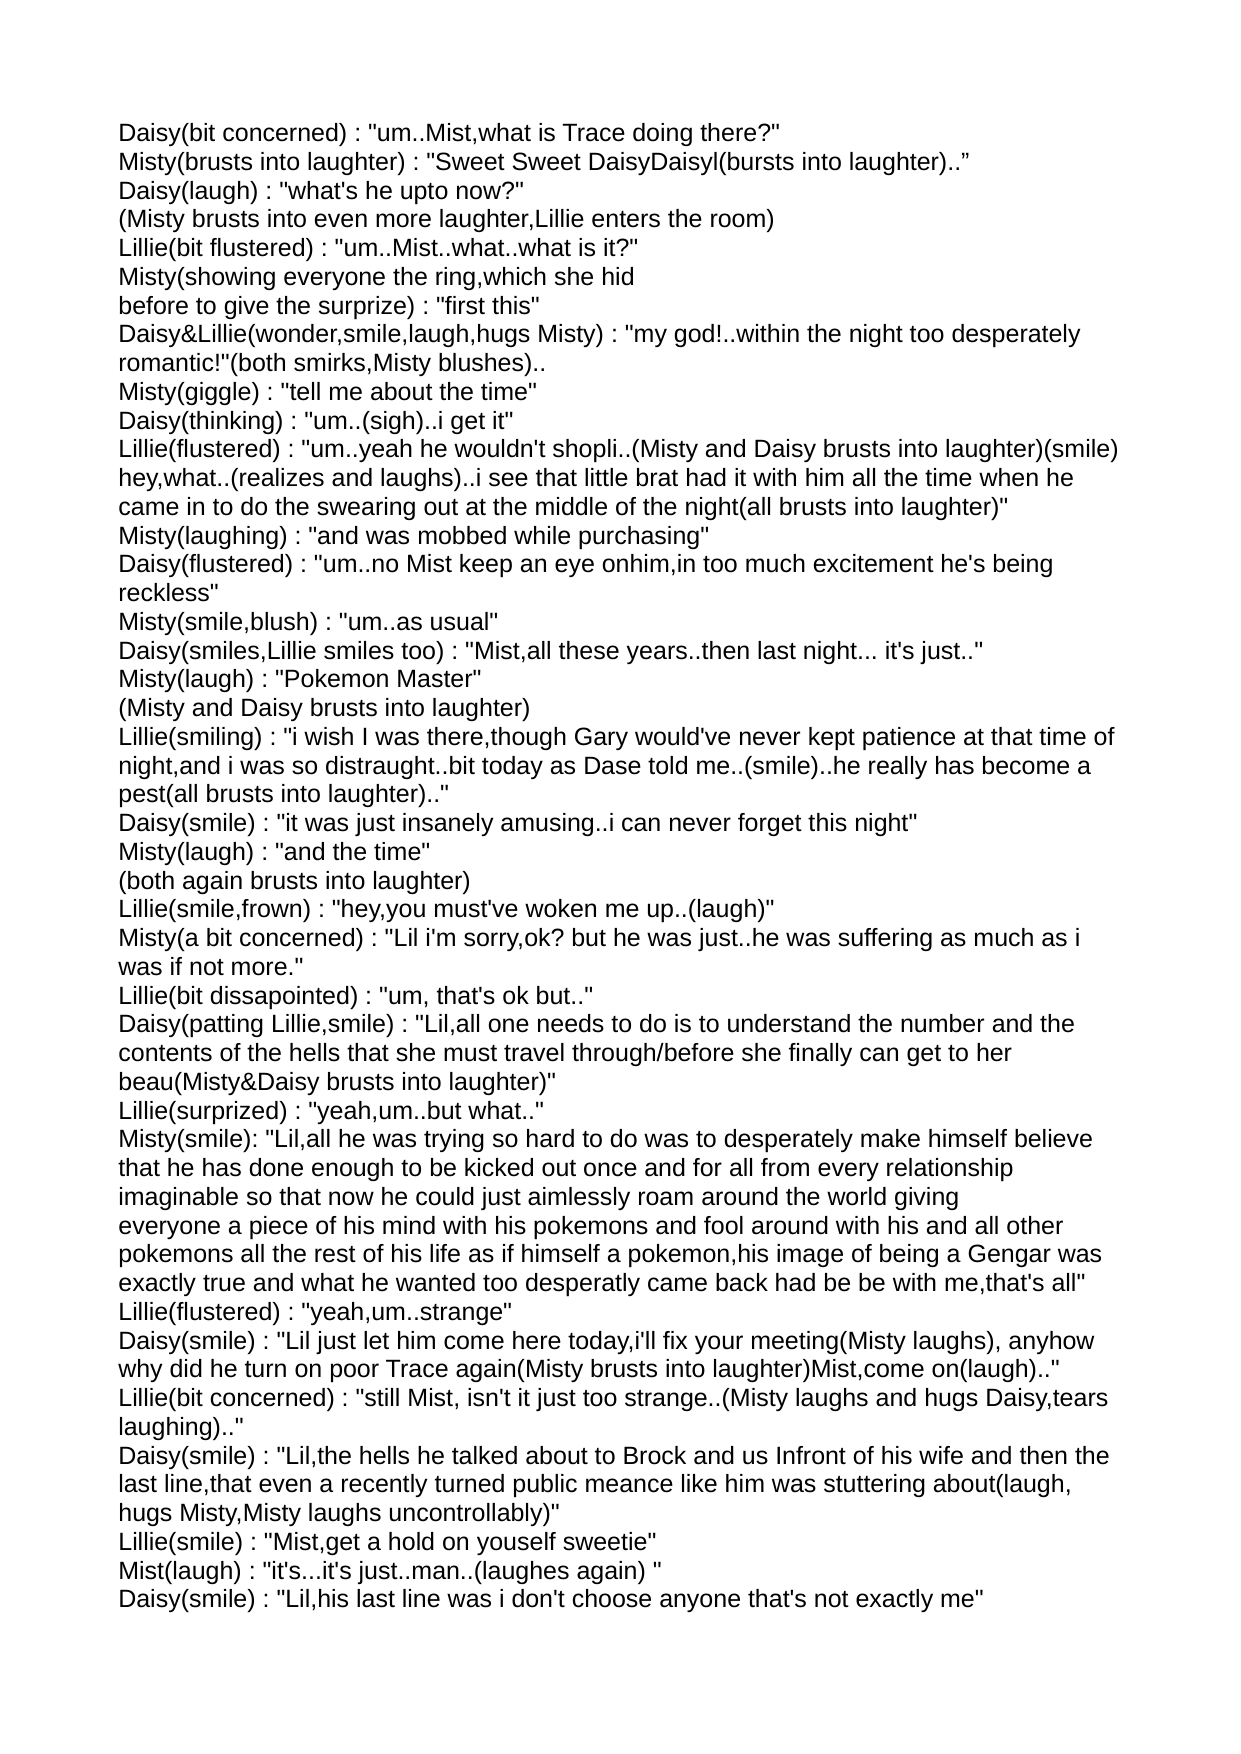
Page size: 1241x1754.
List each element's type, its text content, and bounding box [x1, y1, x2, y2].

text Misty(laugh) : "and the time" [118, 837, 1122, 866]
text Lillie(flustered) : "um..yeah he wouldn't shopli..(Misty and Daisy brusts into laughter)(smile) [118, 434, 1122, 463]
text (Misty and Daisy brusts into laughter) [118, 693, 1122, 722]
text Misty(showing everyone the ring,which she hid [118, 262, 1122, 291]
text Misty(a bit concerned) : "Lil i'm sorry,ok? but he was just..he was suffering as much as i was if not more." [118, 923, 1122, 981]
text Daisy(smile) : "Lil,his last line was i don't choose anyone that's not exactly me" [118, 1584, 1122, 1613]
text Misty(giggle) : "tell me about the time" [118, 377, 1122, 406]
text Misty(brusts into laughter) : "Sweet Sweet DaisyDaisyl(bursts into laughter)..” [118, 147, 1122, 176]
text Daisy(bit concerned) : "um..Mist,what is Trace doing there?" [118, 118, 1122, 147]
text Misty(laugh) : "Pokemon Master" [118, 664, 1122, 693]
text (both again brusts into laughter) [118, 866, 1122, 894]
text Misty(laughing) : "and was mobbed while purchasing" [118, 521, 1122, 549]
text hey,what..(realizes and laughs)..i see that little brat had it with him all the time when he came in to do the swearing out at the middle of the night(all brusts into laughter)" [118, 463, 1122, 521]
text Lillie(smile) : "Mist,get a hold on youself sweetie" [118, 1527, 1122, 1556]
text Misty(smile,blush) : "um..as usual" [118, 607, 1122, 636]
text night,and i was so distraught..bit today as Dase told me..(smile)..he really has become a pest(all brusts into laughter).." [118, 751, 1122, 808]
text Lillie(smile,frown) : "hey,you must've woken me up..(laugh)" [118, 894, 1122, 923]
text Daisy&Lillie(wonder,smile,laugh,hugs Misty) : "my god!..within the night too desperately romantic!"(both smirks,Misty blushes).. [118, 319, 1122, 377]
text Lillie(bit flustered) : "um..Mist..what..what is it?" [118, 233, 1122, 262]
text everyone a piece of his mind with his pokemons and fool around with his and all other pokemons all the rest of his life as if himself a pokemon,his image of being a Gengar was exactly true and what he wanted too desperatly came back had be be with me,that's all" [118, 1211, 1122, 1297]
text before to give the surprize) : "first this" [118, 291, 1122, 319]
text Lillie(smiling) : "i wish I was there,though Gary would've never kept patience at that time of [118, 722, 1122, 751]
text Lillie(surprized) : "yeah,um..but what.." [118, 1096, 1122, 1124]
text Misty(smile): "Lil,all he was trying so hard to do was to desperately make himself believe that he has done enough to be kicked out once and for all from every relationship imaginable so that now he could just aimlessly roam around the world giving [118, 1124, 1122, 1211]
text Daisy(patting Lillie,smile) : "Lil,all one needs to do is to understand the number and the contents of the hells that she must travel through/before she finally can get to her beau(Misty&Daisy brusts into laughter)" [118, 1009, 1122, 1096]
text Mist(laugh) : "it's...it's just..man..(laughes again) " [118, 1556, 1122, 1584]
text Daisy(laugh) : "what's he upto now?" [118, 176, 1122, 204]
text Lillie(flustered) : "yeah,um..strange" [118, 1297, 1122, 1326]
text Daisy(thinking) : "um..(sigh)..i get it" [118, 406, 1122, 434]
text (Misty brusts into even more laughter,Lillie enters the room) [118, 204, 1122, 233]
text Daisy(smile) : "it was just insanely amusing..i can never forget this night" [118, 808, 1122, 837]
text Daisy(smile) : "Lil,the hells he talked about to Brock and us Infront of his wife and then the last line,that even a recently turned public meance like him was stuttering about(laugh, hugs Misty,Misty laughs uncontrollably)" [118, 1441, 1122, 1527]
text Daisy(smile) : "Lil just let him come here today,i'll fix your meeting(Misty laughs), anyhow why did he turn on poor Trace again(Misty brusts into laughter)Mist,come on(laugh).." [118, 1326, 1122, 1383]
text Lillie(bit concerned) : "still Mist, isn't it just too strange..(Misty laughs and hugs Daisy,tears laughing).." [118, 1383, 1122, 1441]
text Daisy(flustered) : "um..no Mist keep an eye onhim,in too much excitement he's being reckless" [118, 549, 1122, 607]
text Daisy(smiles,Lillie smiles too) : "Mist,all these years..then last night... it's just.." [118, 636, 1122, 664]
text Lillie(bit dissapointed) : "um, that's ok but.." [118, 981, 1122, 1009]
